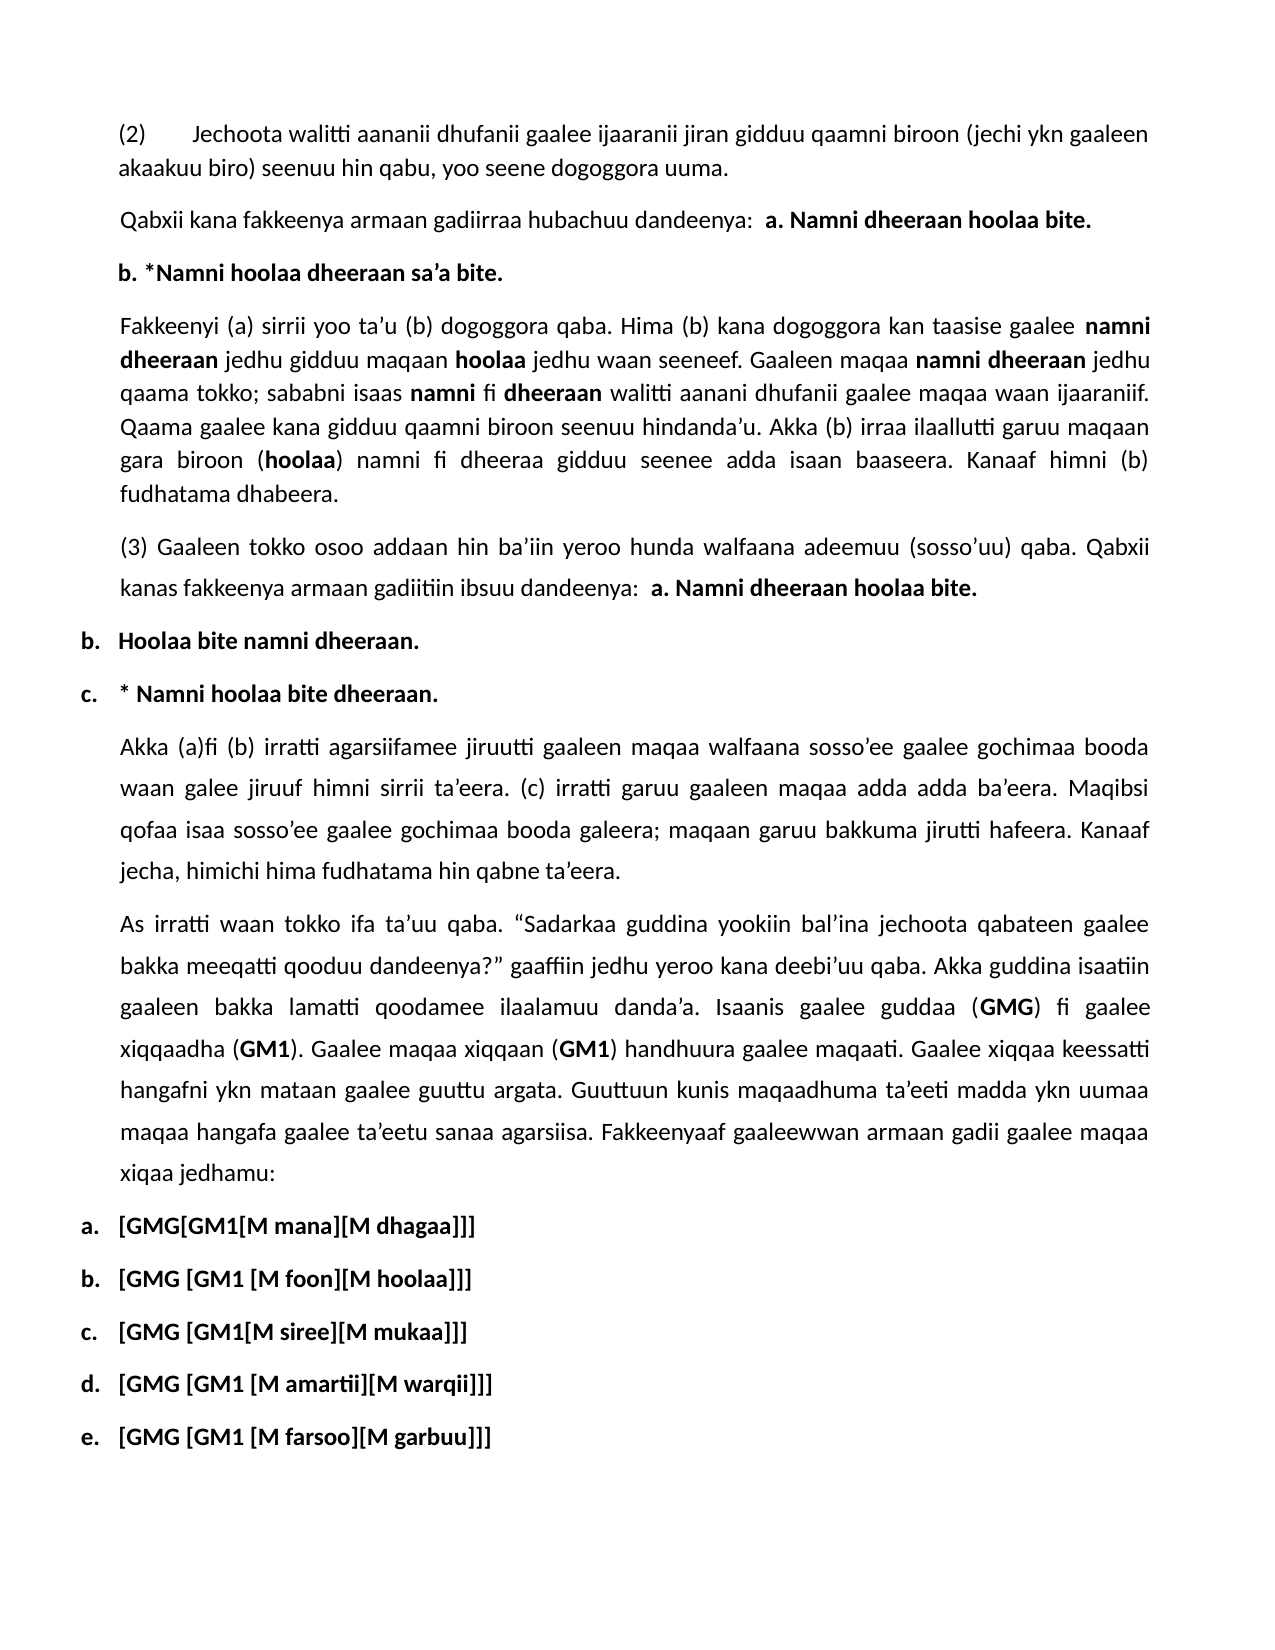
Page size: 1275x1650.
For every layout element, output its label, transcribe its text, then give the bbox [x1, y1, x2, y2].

list * Namni hoolaa bite dheeraan. [81, 678, 1152, 709]
list [GMG[GM1[M mana][M dhagaa]]] [81, 1210, 1152, 1240]
list [GMG [GM1[M siree][M mukaa]]] [81, 1316, 1152, 1346]
list [GMG [GM1 [M foon][M hoolaa]]] [81, 1263, 1152, 1293]
text (3) Gaaleen tokko osoo addaan hin ba’iin yeroo hunda walfaana adeemuu (sosso’uu) qaba. Qabxii kanas fakkeenya armaan gadiitiin ibsuu dandeenya: a. Namni dheeraan hoolaa bite. [120, 531, 1151, 603]
text Fakkeenyi (a) sirrii yoo ta’u (b) dogoggora qaba. Hima (b) kana dogoggora kan taasise gaalee namni dheeraan jedhu gidduu maqaan hoolaa jedhu waan seeneef. Gaaleen maqaa namni dheeraan jedhu qaama tokko; sababni isaas namni fi dheeraan walitti aanani dhufanii gaalee maqaa waan ijaaraniif. Qaama gaalee kana gidduu qaamni biroon seenuu hindanda’u. Akka (b) irraa ilaallutti garuu maqaan gara biroon (hoolaa) namni fi dheeraa gidduu seenee adda isaan baaseera. Kanaaf himni (b) fudhatama dhabeera. [120, 310, 1151, 508]
text As irratti waan tokko ifa ta’uu qaba. “Sadarkaa guddina yookiin bal’ina jechoota qabateen gaalee bakka meeqatti qooduu dandeenya?” gaaffiin jedhu yeroo kana deebi’uu qaba. Akka guddina isaatiin gaaleen bakka lamatti qoodamee ilaalamuu danda’a. Isaanis gaalee guddaa (GMG) fi gaalee xiqqaadha (GM1). Gaalee maqaa xiqqaan (GM1) handhuura gaalee maqaati. Gaalee xiqqaa keessatti hangafni ykn mataan gaalee guuttu argata. Guuttuun kunis maqaadhuma ta’eeti madda ykn uumaa maqaa hangafa gaalee ta’eetu sanaa agarsiisa. Fakkeenyaaf gaaleewwan armaan gadii gaalee maqaa xiqaa jedhamu: [120, 908, 1151, 1188]
list Hoolaa bite namni dheeraan. [81, 625, 1152, 656]
list Jechoota walitti aananii dhufanii gaalee ijaaranii jiran gidduu qaamni biroon (jechi ykn gaaleen akaakuu biro) seenuu hin qabu, yoo seene dogoggora uuma. [118, 118, 1151, 182]
text Qabxii kana fakkeenya armaan gadiirraa hubachuu dandeenya: a. Namni dheeraan hoolaa bite. [120, 205, 1151, 235]
text b. *Namni hoolaa dheeraan sa’a bite. [118, 257, 1157, 288]
list [GMG [GM1 [M amartii][M warqii]]] [81, 1369, 1152, 1399]
list [GMG [GM1 [M farsoo][M garbuu]]] [81, 1422, 1152, 1452]
text Akka (a)fi (b) irratti agarsiifamee jiruutti gaaleen maqaa walfaana sosso’ee gaalee gochimaa booda waan galee jiruuf himni sirrii ta’eera. (c) irratti garuu gaaleen maqaa adda adda ba’eera. Maqibsi qofaa isaa sosso’ee gaalee gochimaa booda galeera; maqaan garuu bakkuma jirutti hafeera. Kanaaf jecha, himichi hima fudhatama hin qabne ta’eera. [120, 731, 1151, 886]
